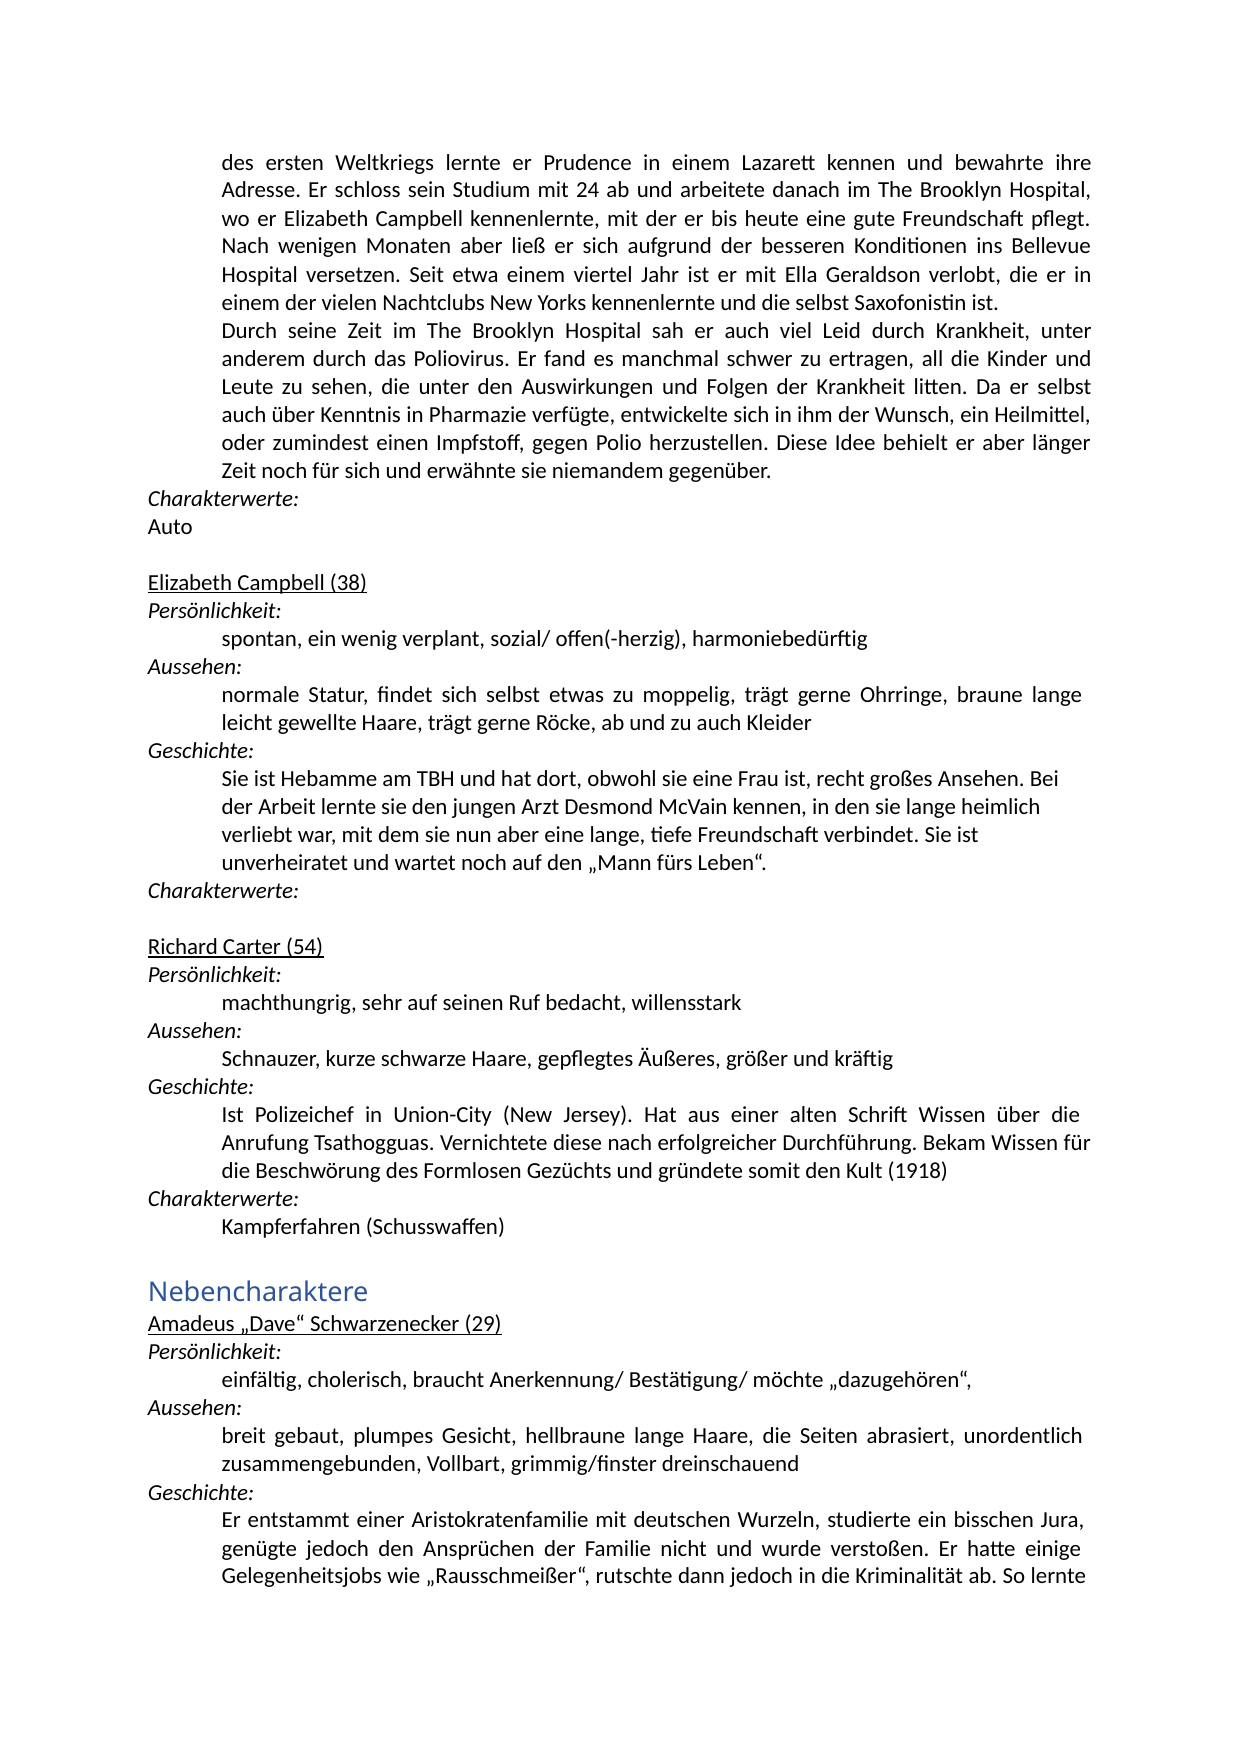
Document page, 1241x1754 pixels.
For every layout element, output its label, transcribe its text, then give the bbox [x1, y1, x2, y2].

text normale Statur, findet sich selbst etwas zu moppelig, trägt gerne Ohrringe, braune lange leicht gewellte Haare, trägt gerne Röcke, ab und zu auch Kleider [148, 680, 1093, 736]
text Geschichte: [148, 1478, 1093, 1506]
text Geschichte: [148, 736, 1093, 764]
text Charakterwerte: [148, 876, 1093, 904]
text Ist Polizeichef in Union-City (New Jersey). Hat aus einer alten Schrift Wissen über die Anrufung Tsathogguas. Vernichtete diese nach erfolgreicher Durchführung. Bekam Wissen für die Beschwörung des Formlosen Gezüchts und gründete somit den Kult (1918) [148, 1100, 1093, 1184]
text des ersten Weltkriegs lernte er Prudence in einem Lazarett kennen und bewahrte ihre Adresse. Er schloss sein Studium mit 24 ab und arbeitete danach im The Brooklyn Hospital, wo er Elizabeth Campbell kennenlernte, mit der er bis heute eine gute Freundschaft pflegt. Nach wenigen Monaten aber ließ er sich aufgrund der besseren Konditionen ins Bellevue Hospital versetzen. Seit etwa einem viertel Jahr ist er mit Ella Geraldson verlobt, die er in einem der vielen Nachtclubs New Yorks kennenlernte und die selbst Saxofonistin ist. [221, 148, 1093, 316]
text Persönlichkeit: [148, 960, 1093, 988]
text Auto [148, 512, 1093, 540]
text einfältig, cholerisch, braucht Anerkennung/ Bestätigung/ möchte „dazugehören“, [148, 1366, 1093, 1393]
text Aussehen: [148, 1016, 1093, 1044]
text Geschichte: [148, 1072, 1093, 1100]
text Durch seine Zeit im The Brooklyn Hospital sah er auch viel Leid durch Krankheit, unter anderem durch das Poliovirus. Er fand es manchmal schwer zu ertragen, all die Kinder und Leute zu sehen, die unter den Auswirkungen und Folgen der Krankheit litten. Da er selbst auch über Kenntnis in Pharmazie verfügte, entwickelte sich in ihm der Wunsch, ein Heilmittel, oder zumindest einen Impfstoff, gegen Polio herzustellen. Diese Idee behielt er aber länger Zeit noch für sich und erwähnte sie niemandem gegenüber. [221, 316, 1093, 484]
text Aussehen: [148, 1393, 1093, 1422]
text Amadeus „Dave“ Schwarzenecker (29) [148, 1309, 1093, 1337]
text Aussehen: [148, 652, 1093, 680]
text breit gebaut, plumpes Gesicht, hellbraune lange Haare, die Seiten abrasiert, unordentlich zusammengebunden, Vollbart, grimmig/finster dreinschauend [148, 1422, 1093, 1478]
text Sie ist Hebamme am TBH und hat dort, obwohl sie eine Frau ist, recht großes Ansehen. Bei der Arbeit lernte sie den jungen Arzt Desmond McVain kennen, in den sie lange heimlich verliebt war, mit dem sie nun aber eine lange, tiefe Freundschaft verbindet. Sie ist unverheiratet und wartet noch auf den „Mann fürs Leben“. [148, 764, 1093, 876]
text machthungrig, sehr auf seinen Ruf bedacht, willensstark [148, 988, 1093, 1016]
subtitle Nebencharaktere [148, 1273, 1093, 1309]
text Richard Carter (54) [148, 932, 1093, 960]
text Persönlichkeit: [148, 1337, 1093, 1366]
text Elizabeth Campbell (38) [148, 568, 1093, 596]
text Schnauzer, kurze schwarze Haare, gepflegtes Äußeres, größer und kräftig [148, 1044, 1093, 1072]
text Er entstammt einer Aristokratenfamilie mit deutschen Wurzeln, studierte ein bisschen Jura, genügte jedoch den Ansprüchen der Familie nicht und wurde verstoßen. Er hatte einige Gelegenheitsjobs wie „Rausschmeißer“, rutschte dann jedoch in die Kriminalität ab. So lernte [148, 1506, 1093, 1590]
text Kampferfahren (Schusswaffen) [148, 1212, 1093, 1240]
text spontan, ein wenig verplant, sozial/ offen(-herzig), harmoniebedürftig [148, 624, 1093, 652]
text Charakterwerte: [148, 1184, 1093, 1212]
text Charakterwerte: [148, 484, 1093, 512]
text Persönlichkeit: [148, 596, 1093, 624]
